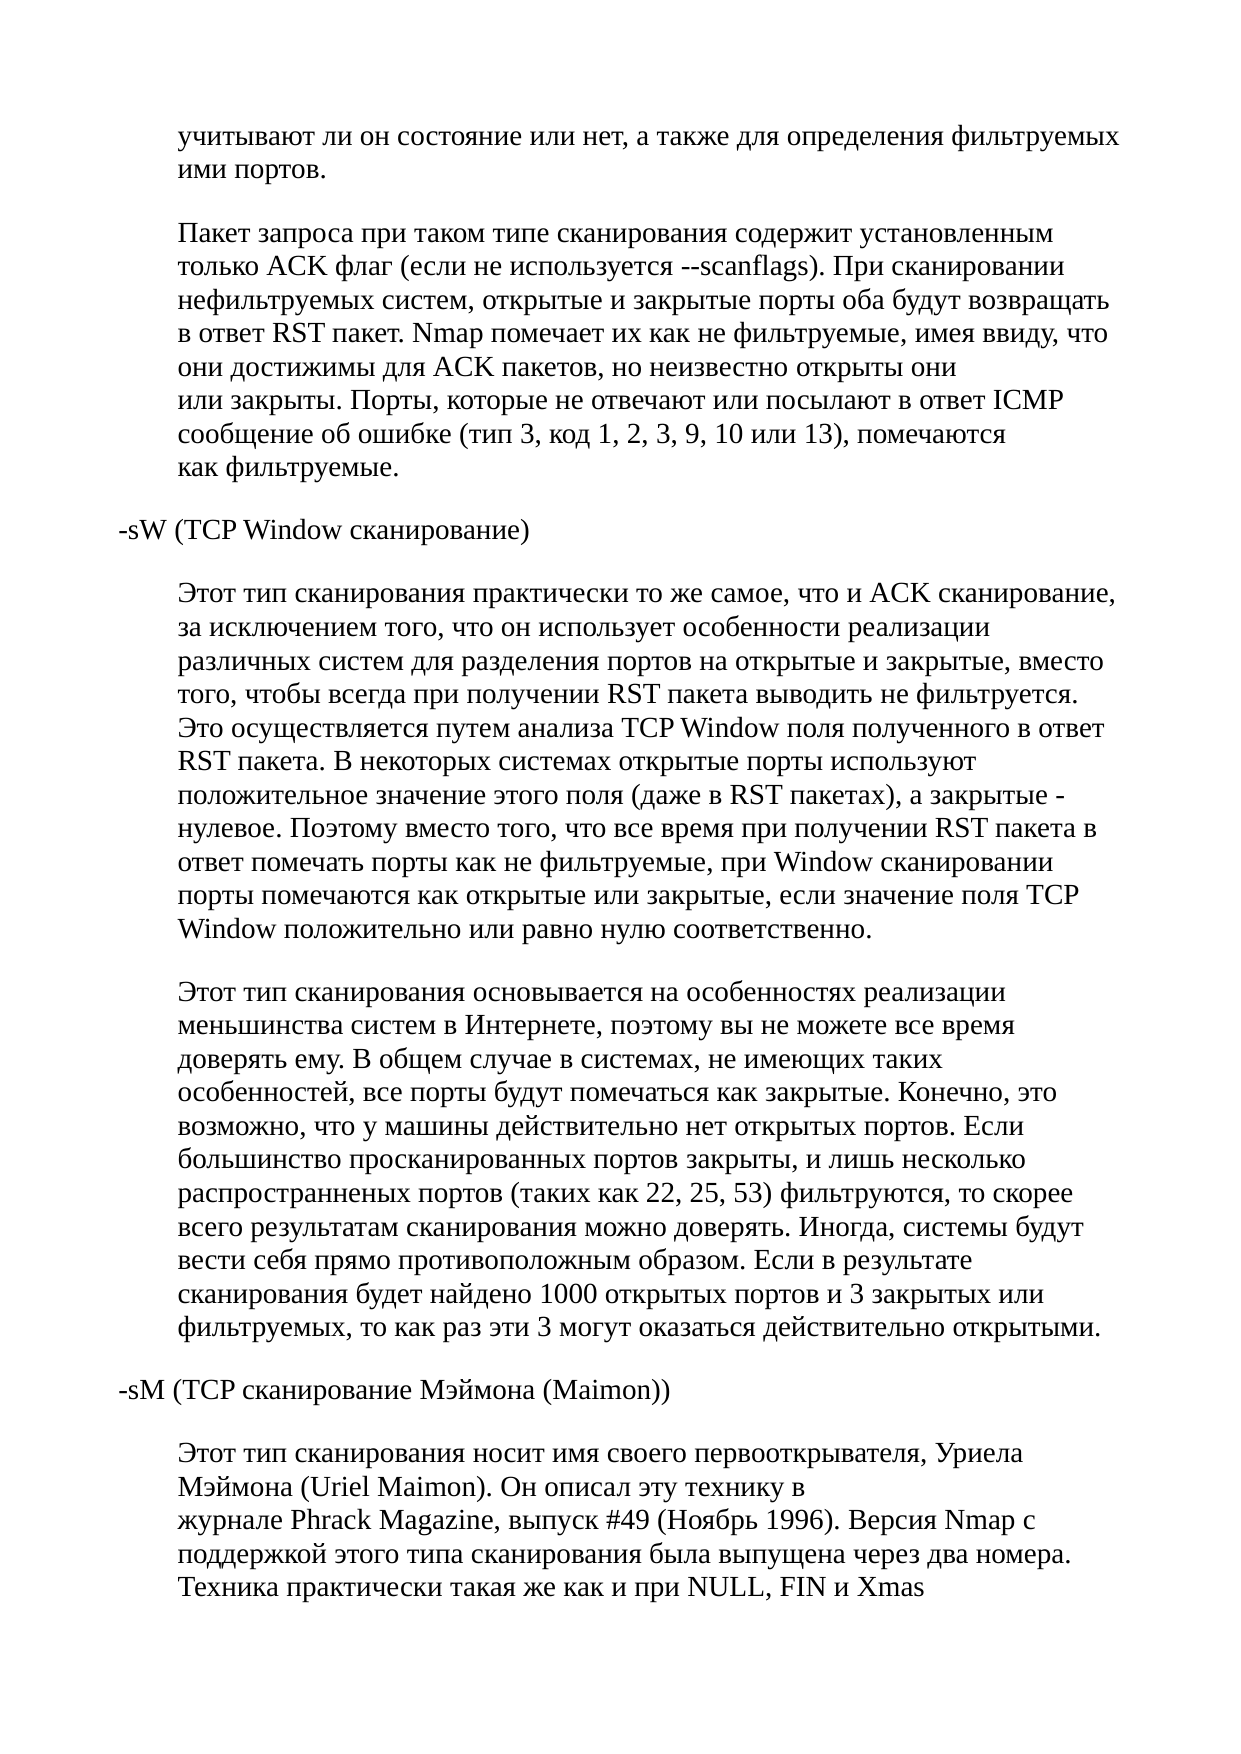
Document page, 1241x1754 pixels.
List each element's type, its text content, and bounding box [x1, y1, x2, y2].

subtitle -sW (TCP Window сканирование) [118, 512, 1122, 546]
list Этот тип сканирования основывается на особенностях реализации меньшинства систем в Интернете, поэтому вы не можете все время доверять ему. В общем случае в системах, не имеющих таких особенностей, все порты будут помечаться как закрытые. Конечно, это возможно, что у машины действительно нет открытых портов. Если большинство просканированных портов закрыты, и лишь несколько распространненых портов (таких как 22, 25, 53) фильтруются, то скорее всего результатам сканирования можно доверять. Иногда, системы будут вести себя прямо противоположным образом. Если в результате сканирования будет найдено 1000 открытых портов и 3 закрытых или фильтруемых, то как раз эти 3 могут оказаться действительно открытыми. [177, 974, 1122, 1343]
subtitle -sM (TCP сканирование Мэймона (Maimon)) [118, 1372, 1122, 1406]
list учитывают ли он состояние или нет, а также для определения фильтруемых ими портов. [177, 118, 1122, 185]
list Этот тип сканирования практически то же самое, что и ACK сканирование, за исключением того, что он использует особенности реализации различных систем для разделения портов на открытые и закрытые, вместо того, чтобы всегда при получении RST пакета выводить не фильтруется. Это осуществляется путем анализа TCP Window поля полученного в ответ RST пакета. В некоторых системах открытые порты используют положительное значение этого поля (даже в RST пакетах), а закрытые - нулевое. Поэтому вместо того, что все время при получении RST пакета в ответ помечать порты как не фильтруемые, при Window сканировании порты помечаются как открытые или закрытые, если значение поля TCP Window положительно или равно нулю соответственно. [177, 576, 1122, 944]
list Пакет запроса при таком типе сканирования содержит установленным только ACK флаг (если не используется --scanflags). При сканировании нефильтруемых систем, открытые и закрытые порты оба будут возвращать в ответ RST пакет. Nmap помечает их как не фильтруемые, имея ввиду, что они достижимы для ACK пакетов, но неизвестно открыты они или закрыты. Порты, которые не отвечают или посылают в ответ ICMP сообщение об ошибке (тип 3, код 1, 2, 3, 9, 10 или 13), помечаются как фильтруемые. [177, 215, 1122, 483]
list Этот тип сканирования носит имя своего первооткрывателя, Уриела Мэймона (Uriel Maimon). Он описал эту технику в журнале Phrack Magazine, выпуск #49 (Ноябрь 1996). Версия Nmap с поддержкой этого типа сканирования была выпущена через два номера. Техника практически такая же как и при NULL, FIN и Xmas [177, 1435, 1122, 1603]
